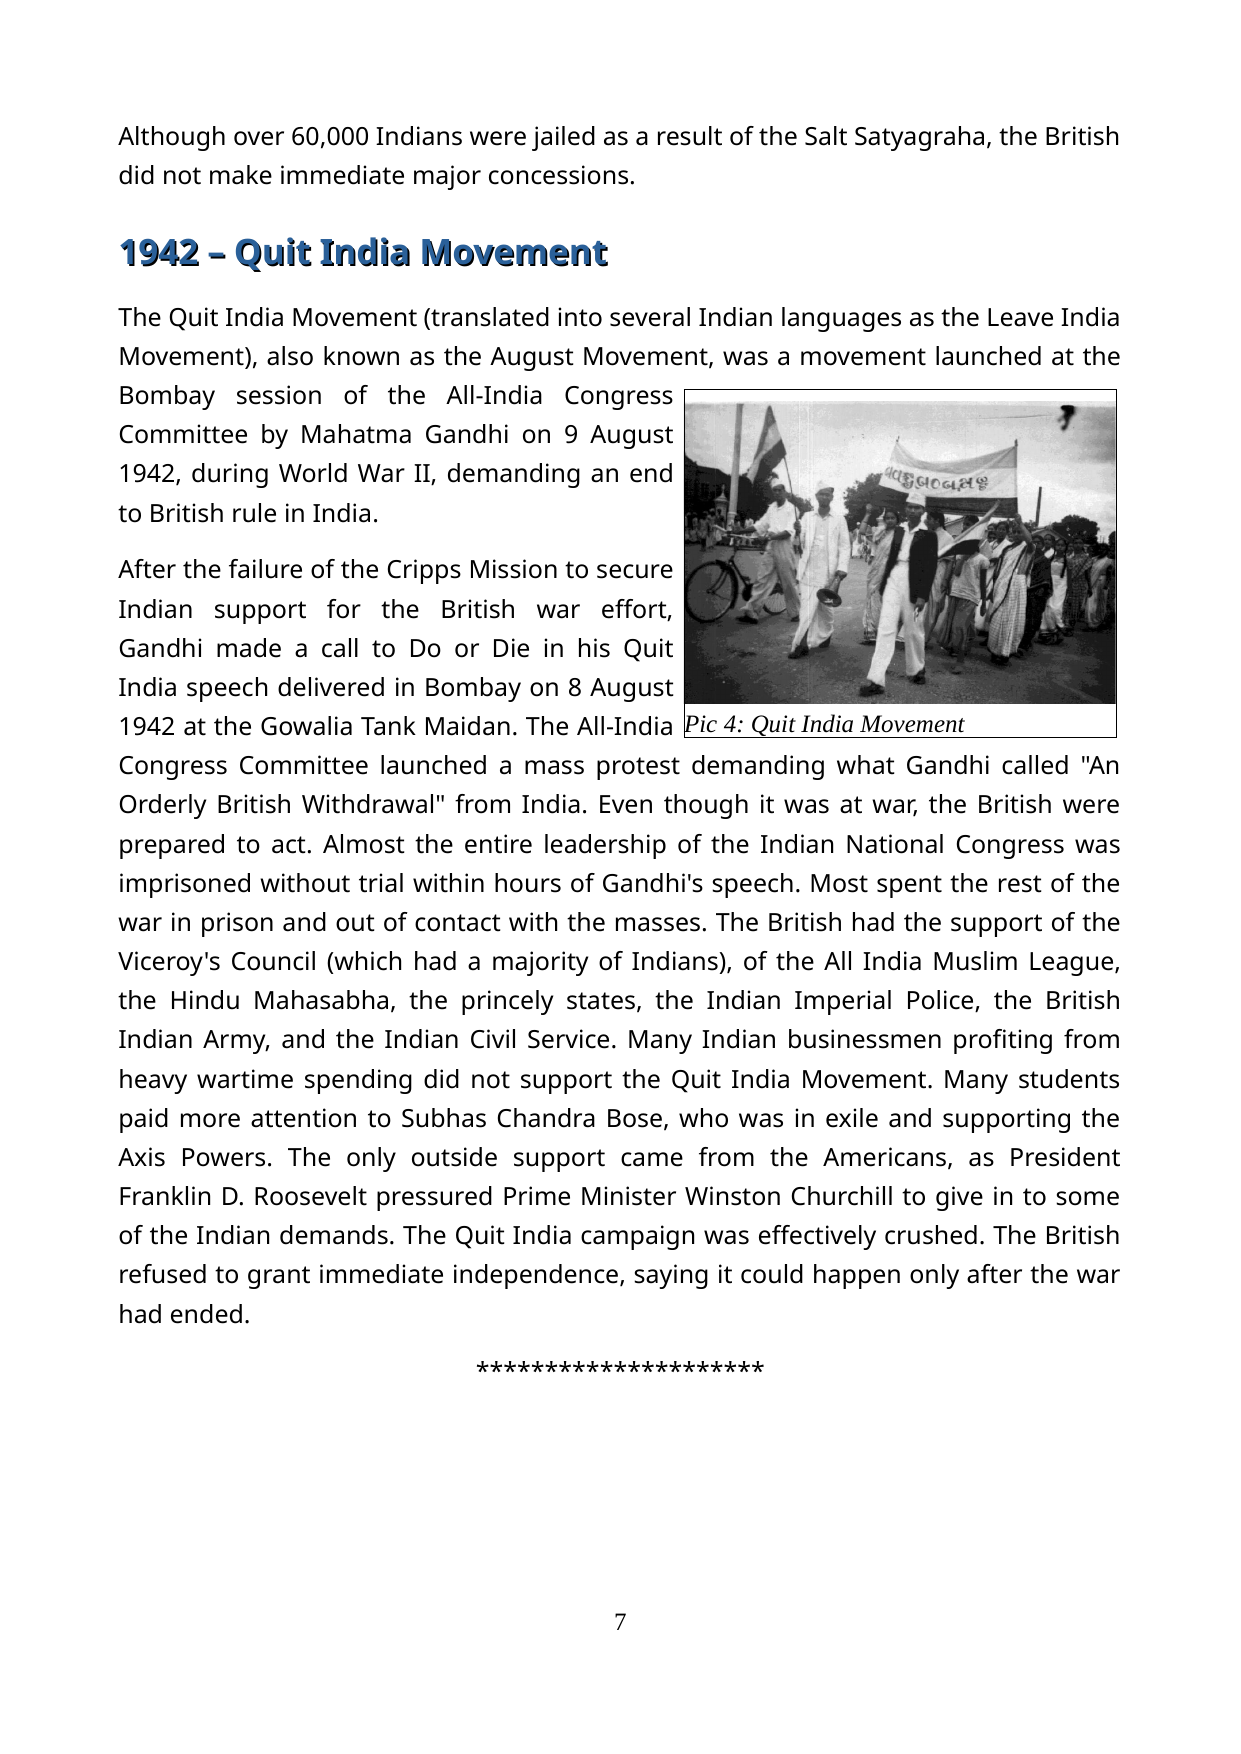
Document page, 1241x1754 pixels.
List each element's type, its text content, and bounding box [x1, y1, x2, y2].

picture [685, 401, 1116, 704]
text ********************* [118, 1353, 1122, 1387]
text Pic 4: Quit India Movement [685, 704, 1116, 737]
text Although over 60,000 Indians were jailed as a result of the Salt Satyagraha, the British did not make immediate major concessions. [118, 118, 1122, 191]
subtitle 1942 – Quit India Movement [118, 227, 1122, 275]
text After the failure of the Cripps Mission to secure Indian support for the British war effort, Gandhi made a call to Do or Die in his Quit India speech delivered in Bombay on 8 August 1942 at the Gowalia Tank Maidan. The All-India Congress Committee launched a mass protest demanding what Gandhi called "An Orderly British Withdrawal" from India. Even though it was at war, the British were prepared to act. Almost the entire leadership of the Indian National Congress was imprisoned without trial within hours of Gandhi's speech. Most spent the rest of the war in prison and out of contact with the masses. The British had the support of the Viceroy's Council (which had a majority of Indians), of the All India Muslim League, the Hindu Mahasabha, the princely states, the Indian Imperial Police, the British Indian Army, and the Indian Civil Service. Many Indian businessmen profiting from heavy wartime spending did not support the Quit India Movement. Many students paid more attention to Subhas Chandra Bose, who was in exile and supporting the Axis Powers. The only outside support came from the Americans, as President Franklin D. Roosevelt pressured Prime Minister Winston Churchill to give in to some of the Indian demands. The Quit India campaign was effectively crushed. The British refused to grant immediate independence, saying it could happen only after the war had ended. [118, 552, 1122, 1330]
text The Quit India Movement (translated into several Indian languages as the Leave India Movement), also known as the August Movement, was a movement launched at the Bombay session of the All-India Congress Committee by Mahatma Gandhi on 9 August 1942, during World War II, demanding an end to British rule in India. [118, 299, 1122, 529]
